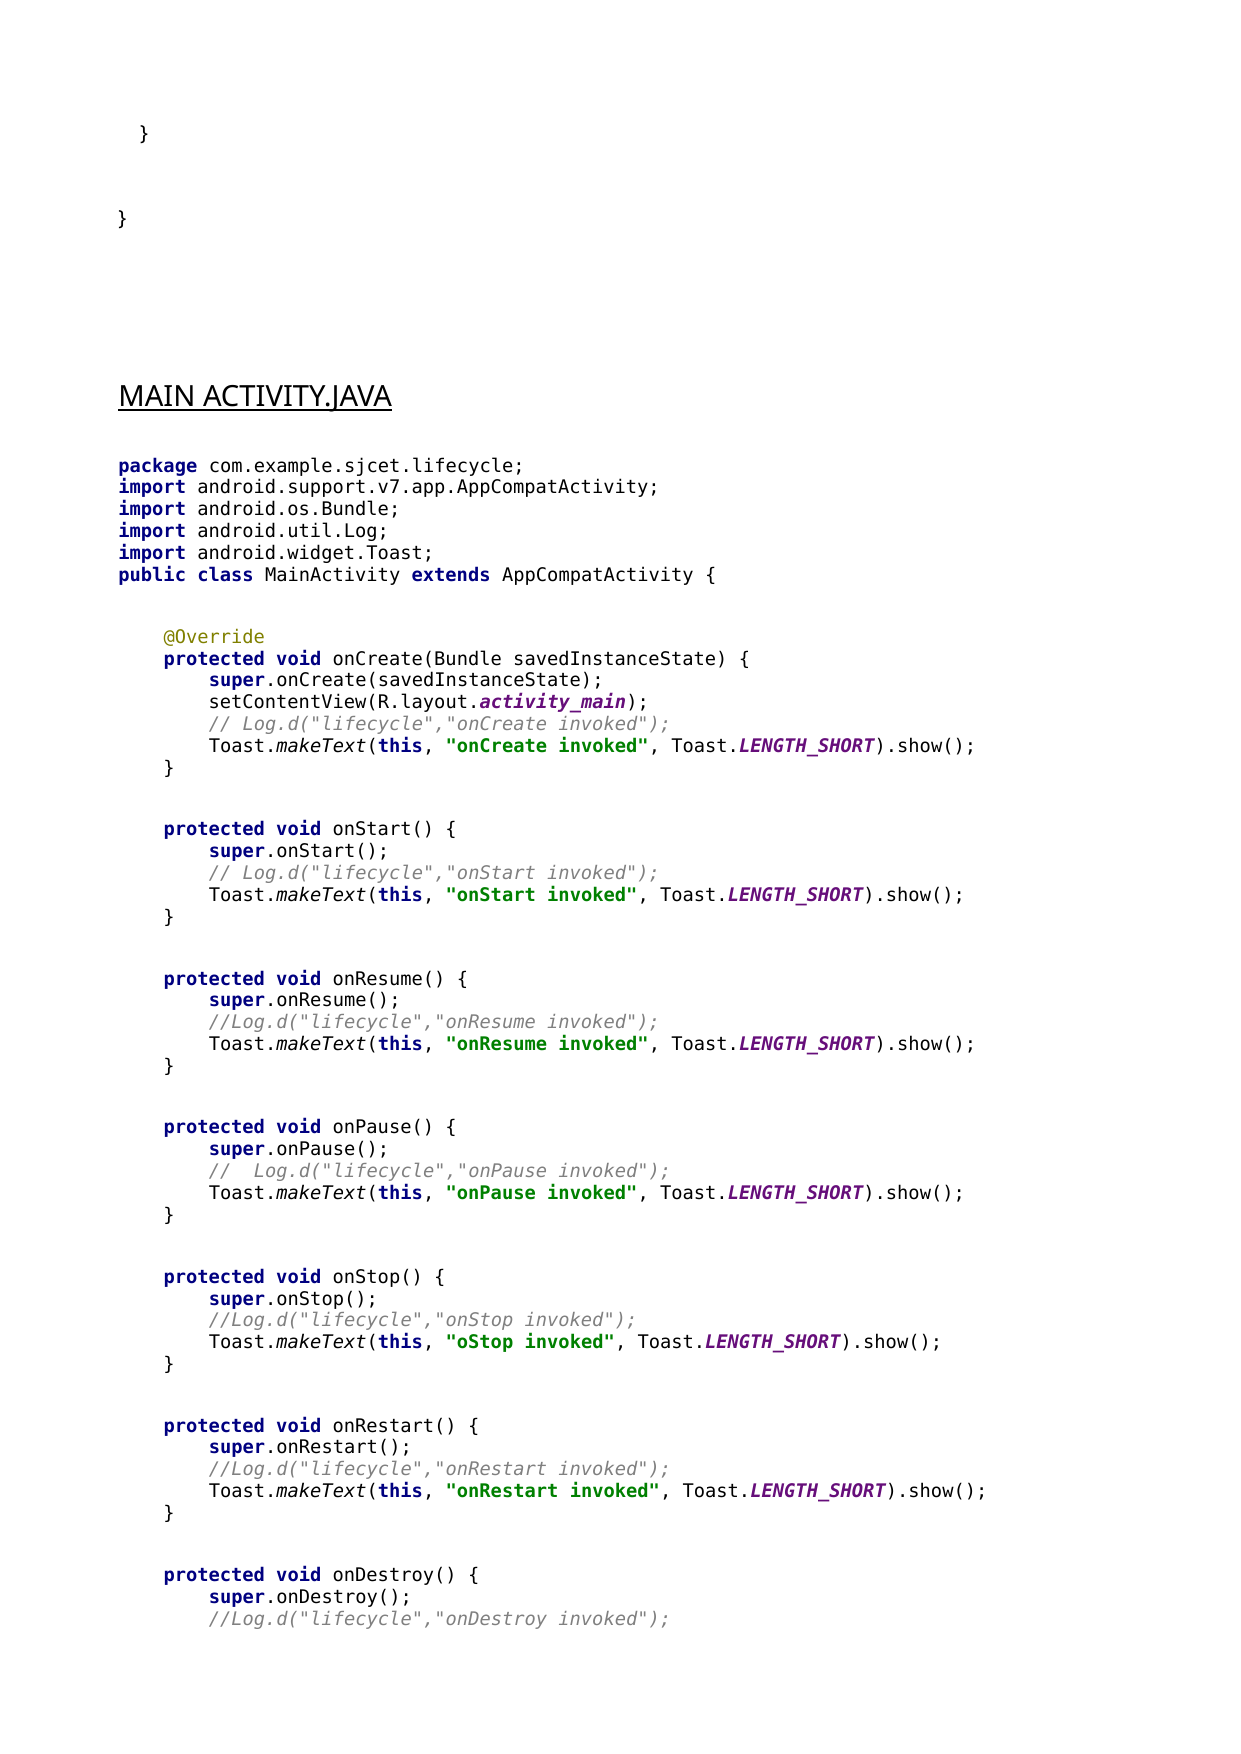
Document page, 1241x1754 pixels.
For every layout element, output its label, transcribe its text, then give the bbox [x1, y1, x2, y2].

text MAIN ACTIVITY.JAVA [118, 375, 1122, 415]
text package com.example.sjcet.lifecycle; import android.support.v7.app.AppCompatActivity; import android.os.Bundle; import android.util.Log; import android.widget.Toast; public class MainActivity extends AppCompatActivity { @Override protected void onCreate(Bundle savedInstanceState) { super.onCreate(savedInstanceState); setContentView(R.layout.activity_main); // Log.d("lifecycle","onCreate invoked"); Toast.makeText(this, "onCreate invoked", Toast.LENGTH_SHORT).show(); } protected void onStart() { super.onStart(); // Log.d("lifecycle","onStart invoked"); Toast.makeText(this, "onStart invoked", Toast.LENGTH_SHORT).show(); } protected void onResume() { super.onResume(); //Log.d("lifecycle","onResume invoked"); Toast.makeText(this, "onResume invoked", Toast.LENGTH_SHORT).show(); } protected void onPause() { super.onPause(); // Log.d("lifecycle","onPause invoked"); Toast.makeText(this, "onPause invoked", Toast.LENGTH_SHORT).show(); } protected void onStop() { super.onStop(); //Log.d("lifecycle","onStop invoked"); Toast.makeText(this, "oStop invoked", Toast.LENGTH_SHORT).show(); } protected void onRestart() { super.onRestart(); //Log.d("lifecycle","onRestart invoked"); Toast.makeText(this, "onRestart invoked", Toast.LENGTH_SHORT).show(); } protected void onDestroy() { super.onDestroy(); //Log.d("lifecycle","onDestroy invoked"); [118, 455, 1122, 1629]
text } } [118, 118, 1122, 260]
